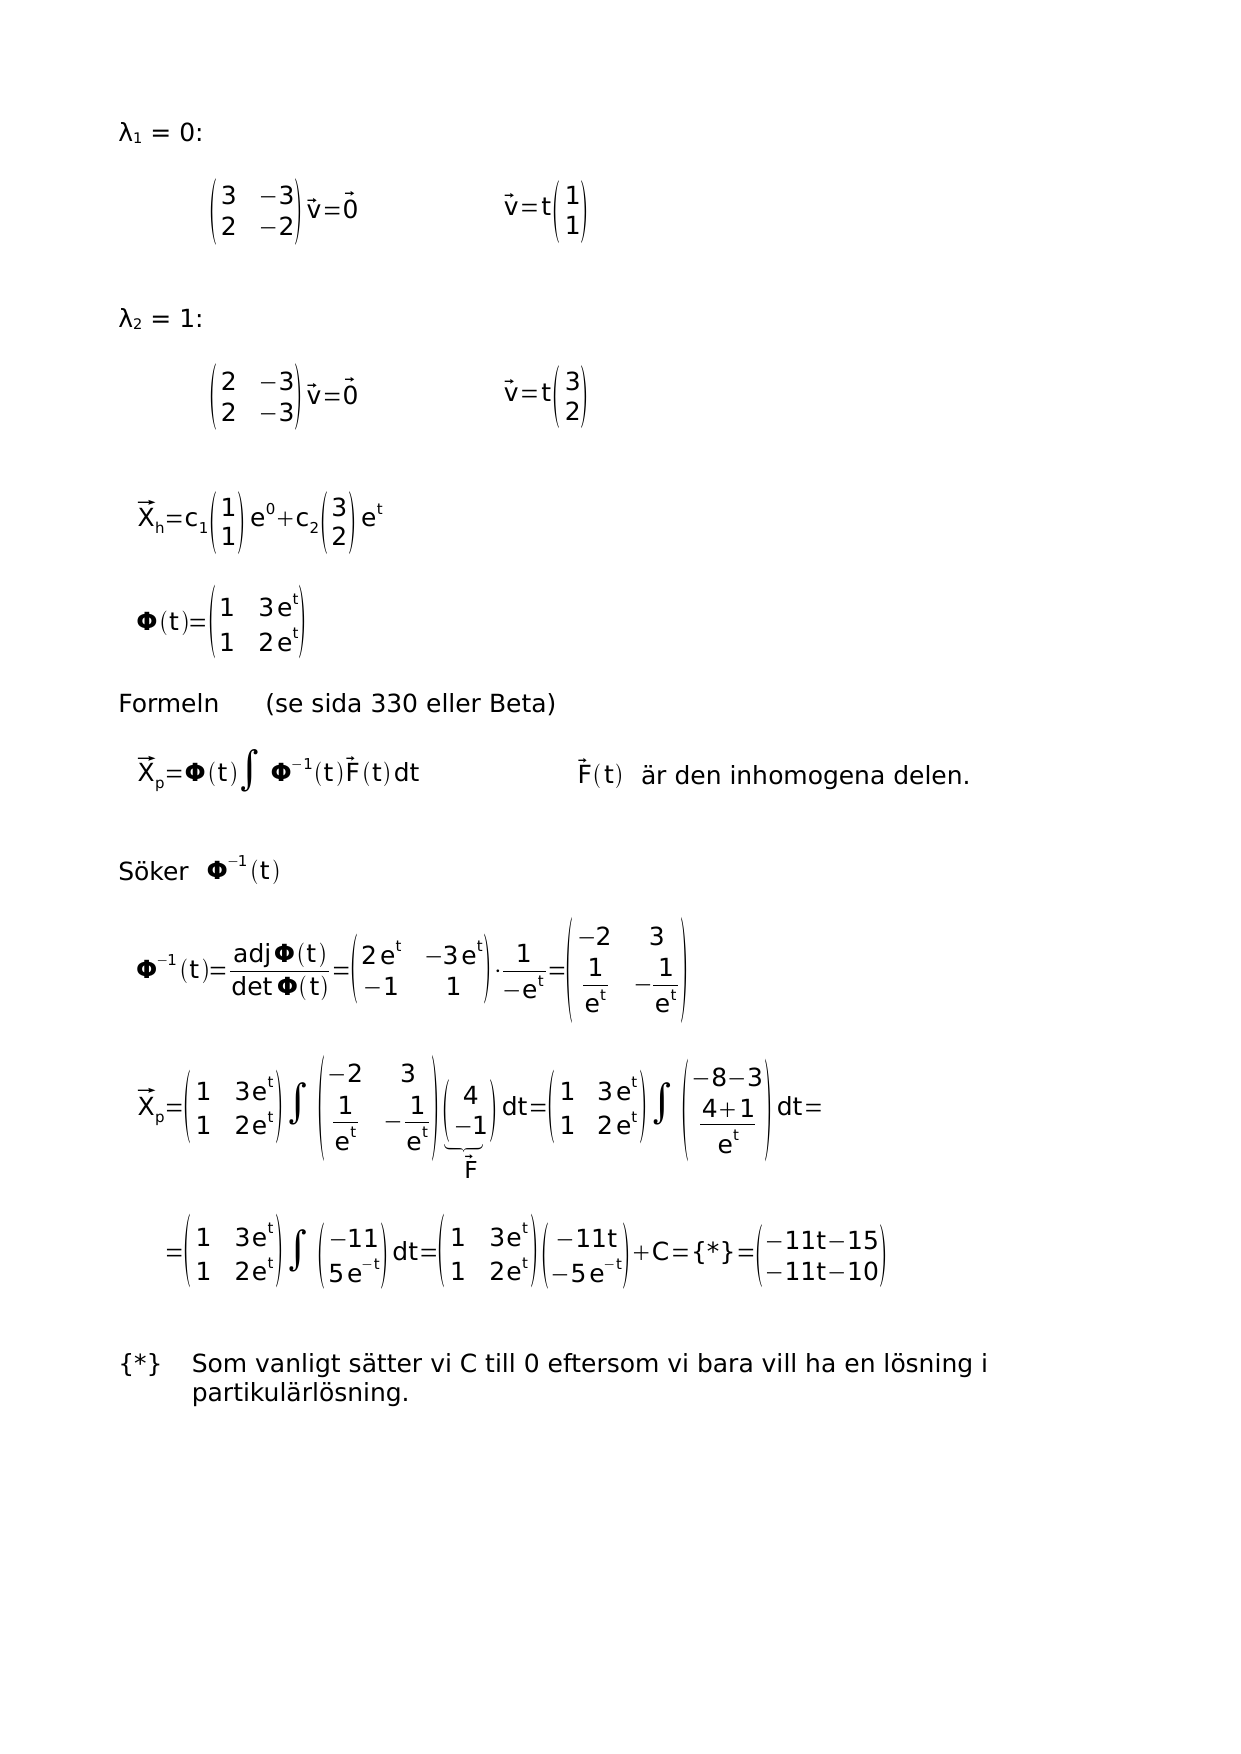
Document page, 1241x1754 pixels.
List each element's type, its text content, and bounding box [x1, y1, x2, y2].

text λ2 = 1: [118, 304, 1122, 333]
text Formeln (se sida 330 eller Beta) [118, 689, 1122, 718]
text Söker [118, 853, 1122, 887]
text λ1 = 0: [118, 118, 1122, 147]
text {*} Som vanligt sätter vi C till 0 eftersom vi bara vill ha en lösning i [118, 1349, 1122, 1378]
text är den inhomogena delen. [118, 747, 1122, 794]
text partikulärlösning. [118, 1378, 1122, 1407]
